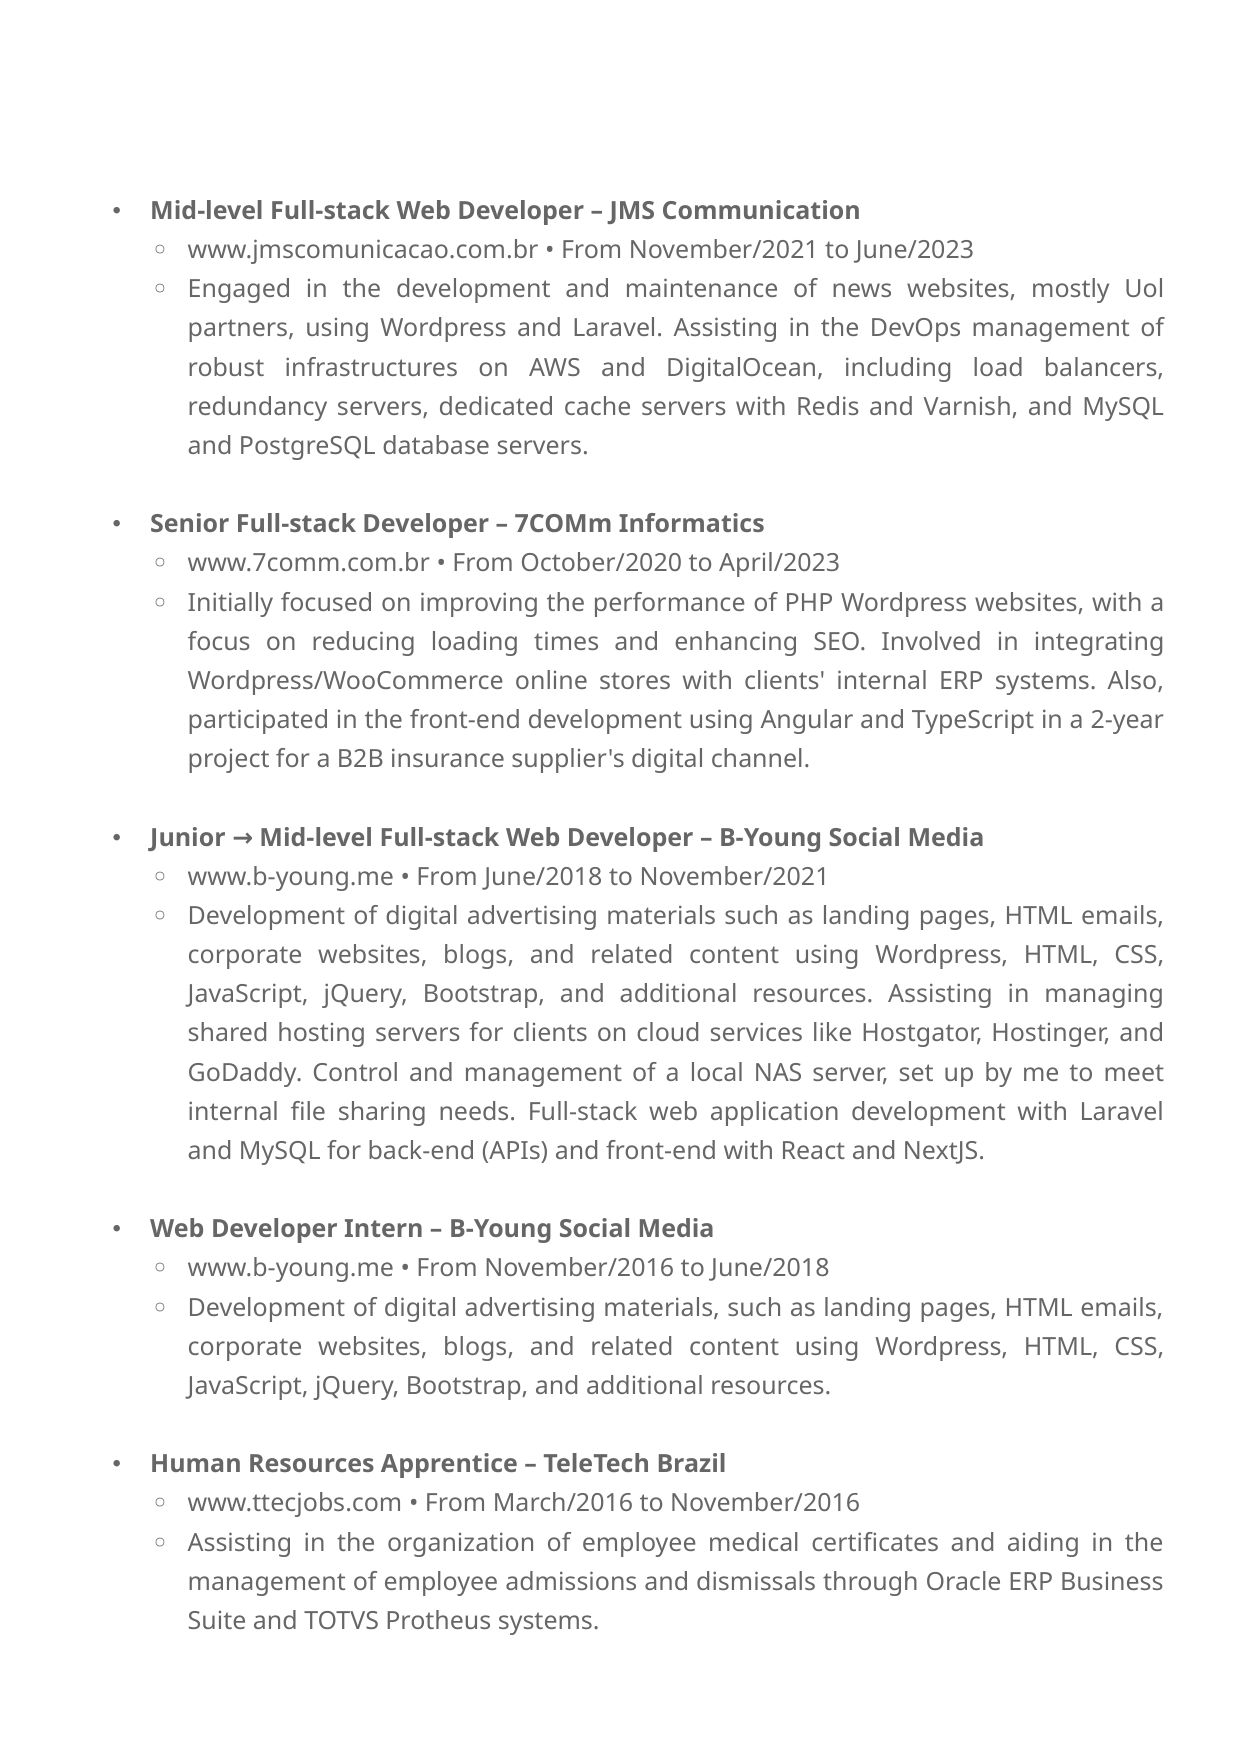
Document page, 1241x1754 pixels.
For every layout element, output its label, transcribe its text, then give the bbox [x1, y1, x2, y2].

list Engaged in the development and maintenance of news websites, mostly Uol partners, using Wordpress and Laravel. Assisting in the DevOps management of robust infrastructures on AWS and DigitalOcean, including load balancers, redundancy servers, dedicated cache servers with Redis and Varnish, and MySQL and PostgreSQL database servers. [150, 271, 1165, 462]
list Mid-level Full-stack Web Developer – JMS Communication [112, 192, 1165, 227]
list Senior Full-stack Developer – 7COMm Informatics [112, 506, 1165, 540]
list Development of digital advertising materials such as landing pages, HTML emails, corporate websites, blogs, and related content using Wordpress, HTML, CSS, JavaScript, jQuery, Bootstrap, and additional resources. Assisting in managing shared hosting servers for clients on cloud services like Hostgator, Hostinger, and GoDaddy. Control and management of a local NAS server, set up by me to meet internal file sharing needs. Full-stack web application development with Laravel and MySQL for back-end (APIs) and front-end with React and NextJS. [150, 897, 1165, 1167]
list Assisting in the organization of employee medical certificates and aiding in the management of employee admissions and dismissals through Oracle ERP Business Suite and TOTVS Protheus systems. [150, 1524, 1165, 1637]
list www.7comm.com.br • From October/2020 to April/2023 [150, 545, 1165, 579]
list www.ttecjobs.com • From March/2016 to November/2016 [150, 1485, 1165, 1519]
list Human Resources Apprentice – TeleTech Brazil [112, 1446, 1165, 1480]
list Junior → Mid-level Full-stack Web Developer – B-Young Social Media [112, 819, 1165, 853]
list www.b-young.me • From June/2018 to November/2021 [150, 858, 1165, 892]
list www.jmscomunicacao.com.br • From November/2021 to June/2023 [150, 232, 1165, 266]
list Initially focused on improving the performance of PHP Wordpress websites, with a focus on reducing loading times and enhancing SEO. Involved in integrating Wordpress/WooCommerce online stores with clients' internal ERP systems. Also, participated in the front-end development using Angular and TypeScript in a 2-year project for a B2B insurance supplier's digital channel. [150, 584, 1165, 775]
list Web Developer Intern – B-Young Social Media [112, 1211, 1165, 1245]
list Development of digital advertising materials, such as landing pages, HTML emails, corporate websites, blogs, and related content using Wordpress, HTML, CSS, JavaScript, jQuery, Bootstrap, and additional resources. [150, 1289, 1165, 1402]
list www.b-young.me • From November/2016 to June/2018 [150, 1250, 1165, 1284]
